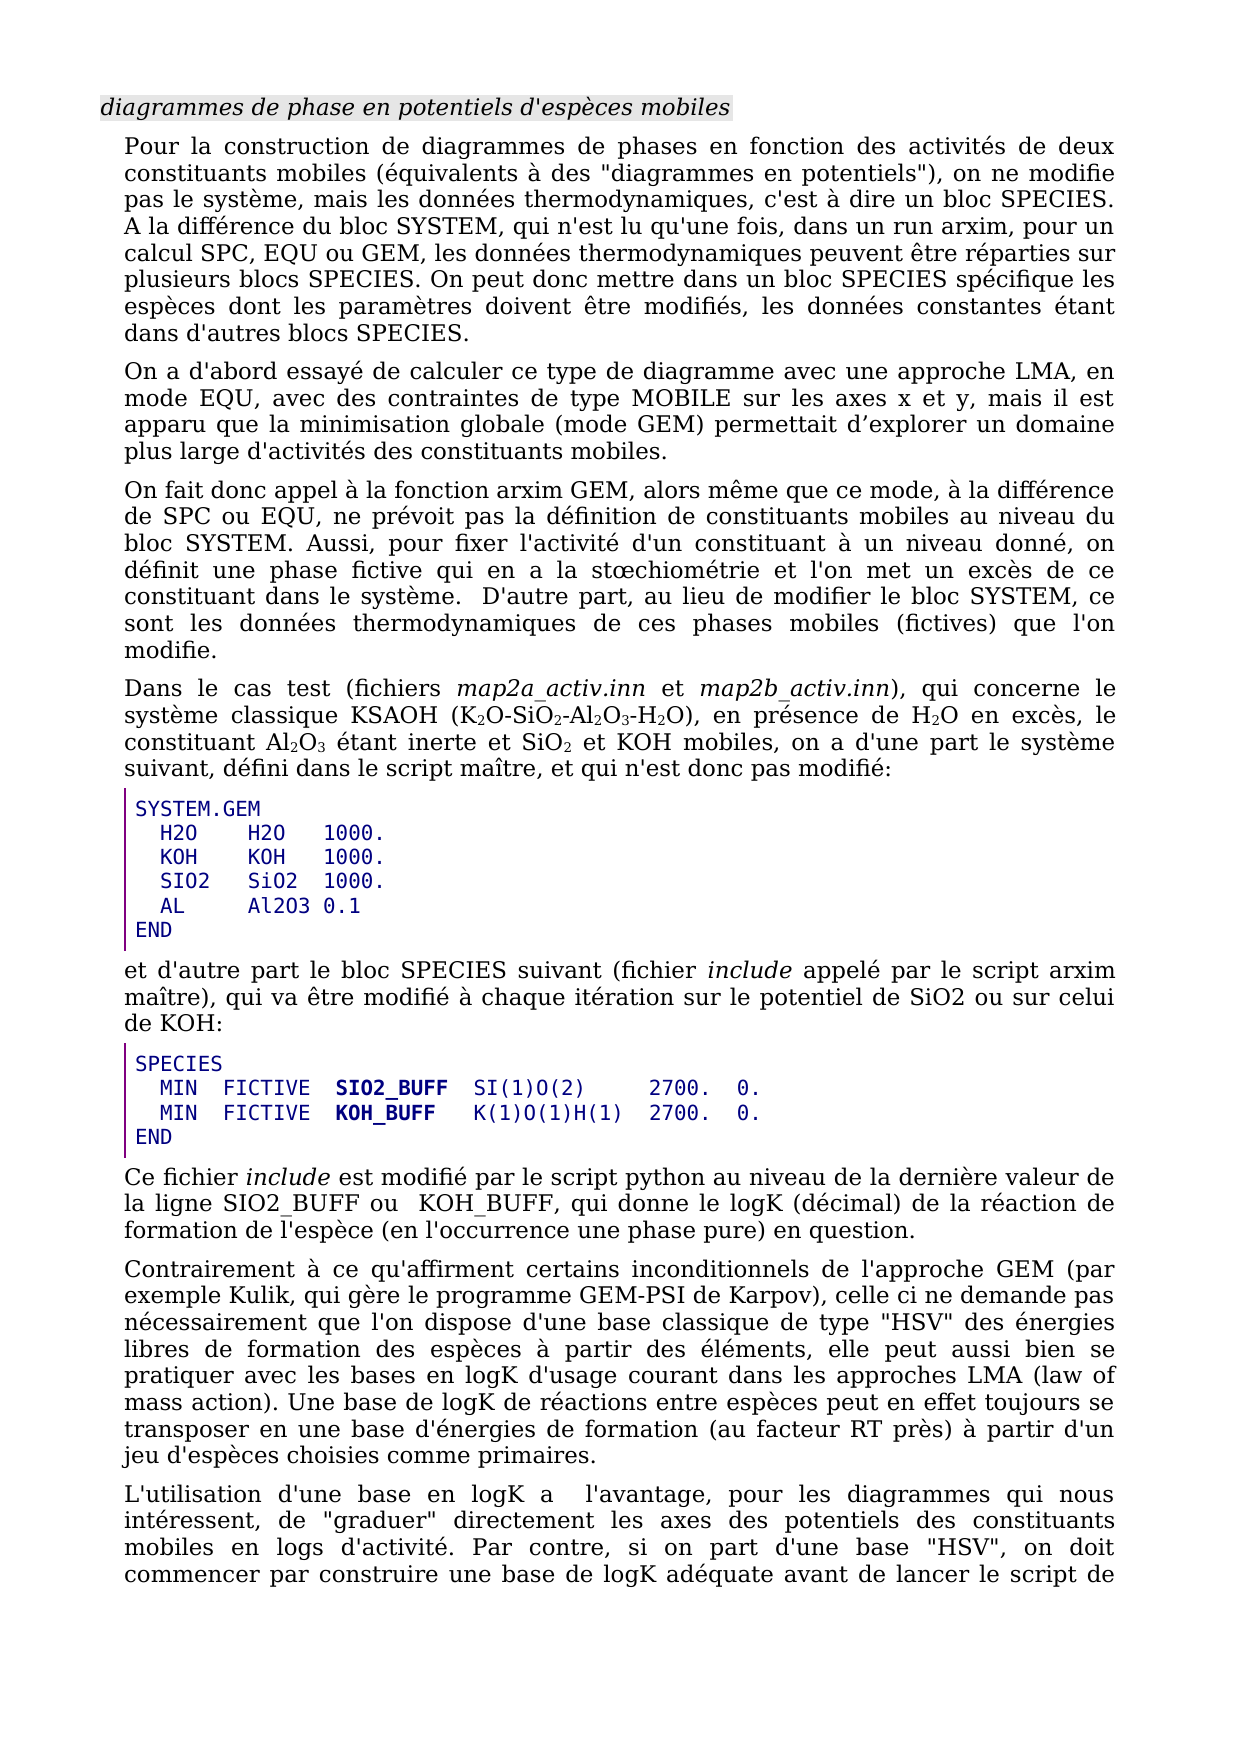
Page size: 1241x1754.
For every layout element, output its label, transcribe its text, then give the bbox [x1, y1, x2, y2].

text END [126, 918, 1116, 951]
text L'utilisation d'une base en logK a l'avantage, pour les diagrammes qui nous intéressent, de "graduer" directement les axes des potentiels des constituants mobiles en logs d'activité. Par contre, si on part d'une base "HSV", on doit commencer par construire une base de logK adéquate avant de lancer le script de [124, 1481, 1116, 1588]
text Ce fichier include est modifié par le script python au niveau de la dernière valeur de la ligne SIO2_BUFF ou KOH_BUFF, qui donne le logK (décimal) de la réaction de formation de l'espèce (en l'occurrence une phase pure) en question. [124, 1164, 1116, 1244]
text On a d'abord essayé de calculer ce type de diagramme avec une approche LMA, en mode EQU, avec des contraintes de type MOBILE sur les axes x et y, mais il est apparu que la minimisation globale (mode GEM) permettait d’explorer un domaine plus large d'activités des constituants mobiles. [124, 358, 1116, 465]
text MIN FICTIVE KOH_BUFF K(1)O(1)H(1) 2700. 0. [126, 1101, 1116, 1125]
subtitle diagrammes de phase en potentiels d'espèces mobiles [100, 94, 1152, 121]
text AL Al2O3 0.1 [126, 894, 1116, 918]
text H2O H2O 1000. [126, 821, 1116, 845]
text SYSTEM.GEM [126, 788, 1116, 821]
text et d'autre part le bloc SPECIES suivant (fichier include appelé par le script arxim maître), qui va être modifié à chaque itération sur le potentiel de SiO2 ou sur celui de KOH: [124, 957, 1116, 1037]
text END [126, 1125, 1116, 1158]
text On fait donc appel à la fonction arxim GEM, alors même que ce mode, à la différence de SPC ou EQU, ne prévoit pas la définition de constituants mobiles au niveau du bloc SYSTEM. Aussi, pour fixer l'activité d'un constituant à un niveau donné, on définit une phase fictive qui en a la stœchiométrie et l'on met un excès de ce constituant dans le système. D'autre part, au lieu de modifier le bloc SYSTEM, ce sont les données thermodynamiques de ces phases mobiles (fictives) que l'on modifie. [124, 477, 1116, 663]
text Contrairement à ce qu'affirment certains inconditionnels de l'approche GEM (par exemple Kulik, qui gère le programme GEM-PSI de Karpov), celle ci ne demande pas nécessairement que l'on dispose d'une base classique de type "HSV" des énergies libres de formation des espèces à partir des éléments, elle peut aussi bien se pratiquer avec les bases en logK d'usage courant dans les approches LMA (law of mass action). Une base de logK de réactions entre espèces peut en effet toujours se transposer en une base d'énergies de formation (au facteur RT près) à partir d'un jeu d'espèces choisies comme primaires. [124, 1256, 1116, 1469]
text KOH KOH 1000. [126, 845, 1116, 869]
text MIN FICTIVE SIO2_BUFF SI(1)O(2) 2700. 0. [126, 1076, 1116, 1101]
text Dans le cas test (fichiers map2a_activ.inn et map2b_activ.inn), qui concerne le système classique KSAOH (K2O-SiO2-Al2O3-H2O), en présence de H2O en excès, le constituant Al2O3 étant inerte et SiO2 et KOH mobiles, on a d'une part le système suivant, défini dans le script maître, et qui n'est donc pas modifié: [124, 675, 1116, 782]
text SPECIES [126, 1043, 1116, 1076]
text SIO2 SiO2 1000. [126, 869, 1116, 894]
text Pour la construction de diagrammes de phases en fonction des activités de deux constituants mobiles (équivalents à des "diagrammes en potentiels"), on ne modifie pas le système, mais les données thermodynamiques, c'est à dire un bloc SPECIES. A la différence du bloc SYSTEM, qui n'est lu qu'une fois, dans un run arxim, pour un calcul SPC, EQU ou GEM, les données thermodynamiques peuvent être réparties sur plusieurs blocs SPECIES. On peut donc mettre dans un bloc SPECIES spécifique les espèces dont les paramètres doivent être modifiés, les données constantes étant dans d'autres blocs SPECIES. [124, 133, 1116, 346]
